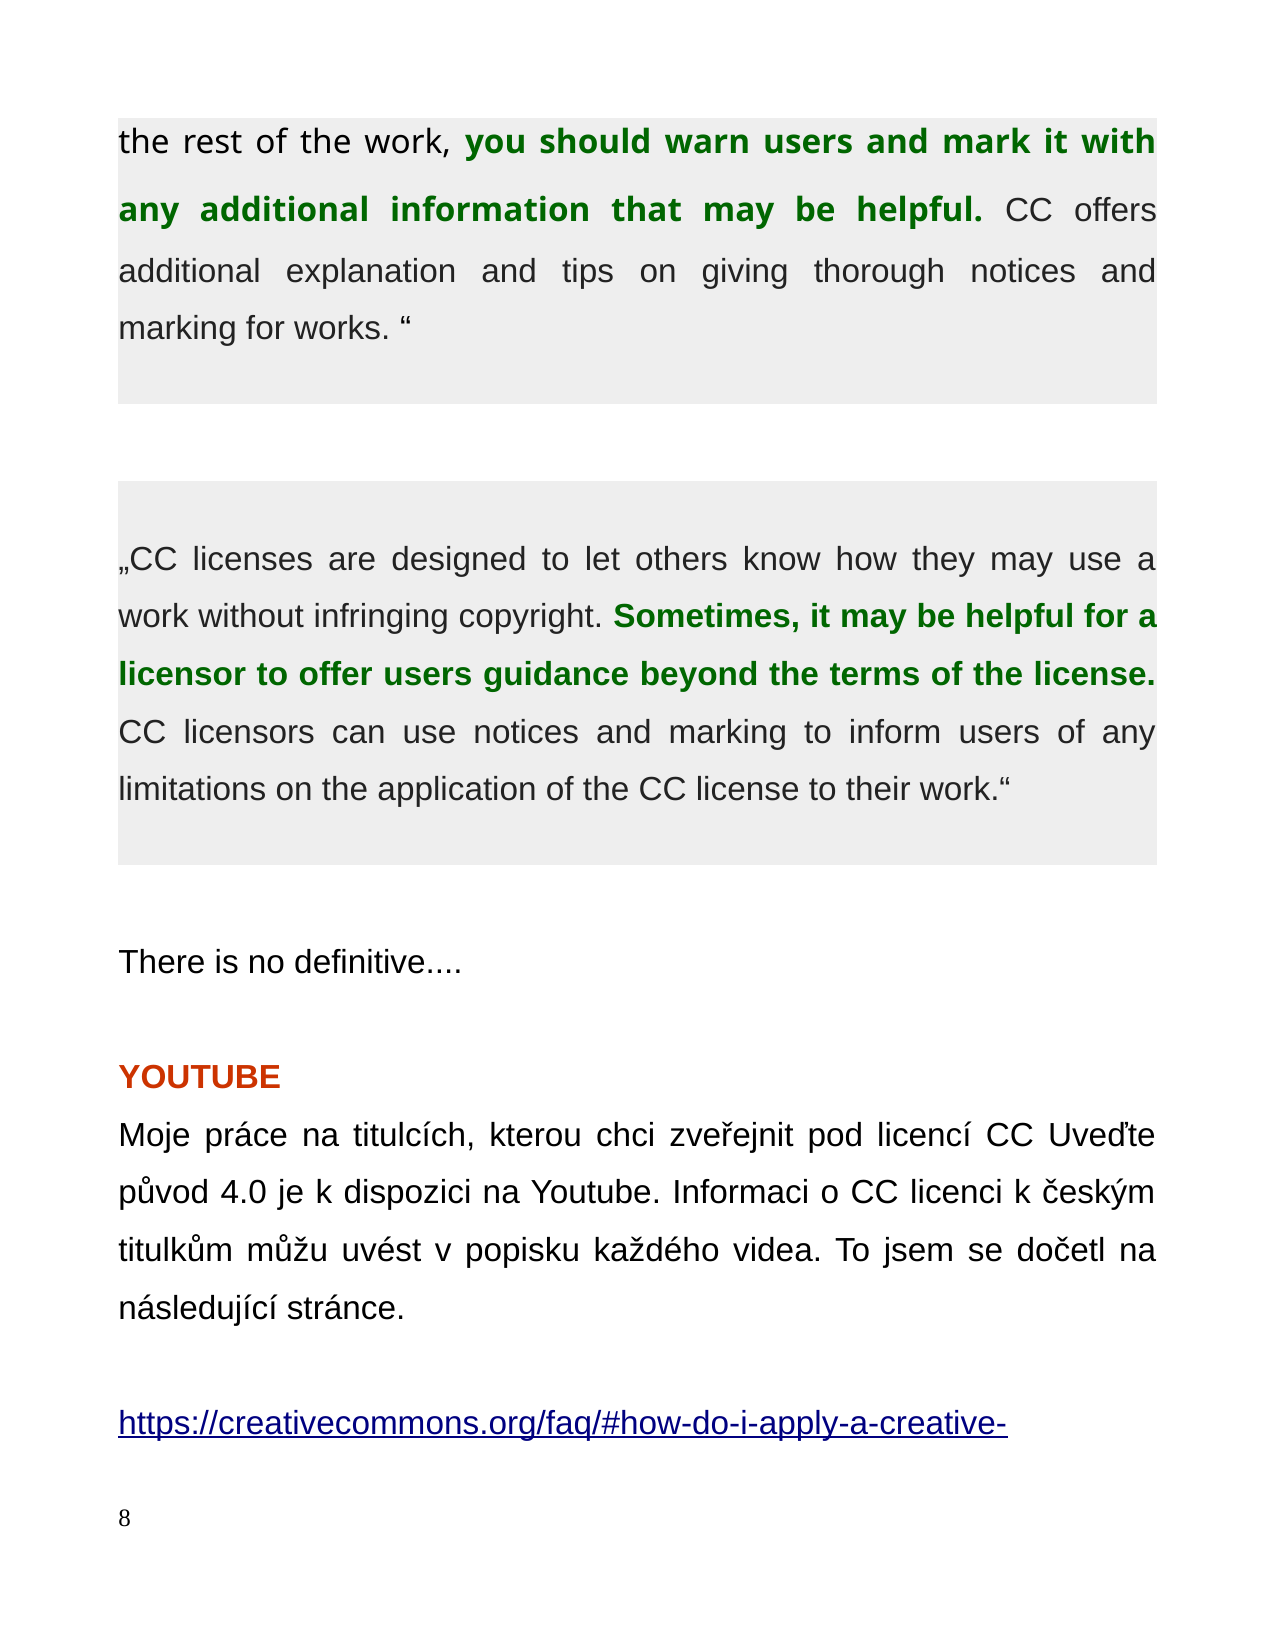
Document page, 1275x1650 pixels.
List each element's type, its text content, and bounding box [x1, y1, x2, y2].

text YOUTUBE [118, 1057, 1157, 1096]
text https://creativecommons.org/faq/#how-do-i-apply-a-creative- [118, 1403, 1157, 1441]
text the rest of the work, you should warn users and mark it with any additional information that may be helpful. CC offers additional explanation and tips on giving thorough notices and marking for works. “ [118, 118, 1157, 347]
text „CC licenses are designed to let others know how they may use a work without infringing copyright. Sometimes, it may be helpful for a licensor to offer users guidance beyond the terms of the license. CC licensors can use notices and marking to inform users of any limitations on the application of the CC license to their work.“ [118, 539, 1157, 808]
text Moje práce na titulcích, kterou chci zveřejnit pod licencí CC Uveďte původ 4.0 je k dispozici na Youtube. Informaci o CC licenci k českým titulkům můžu uvést v popisku každého videa. To jsem se dočetl na následující stránce. [118, 1115, 1157, 1326]
text There is no definitive.... [118, 942, 1157, 981]
